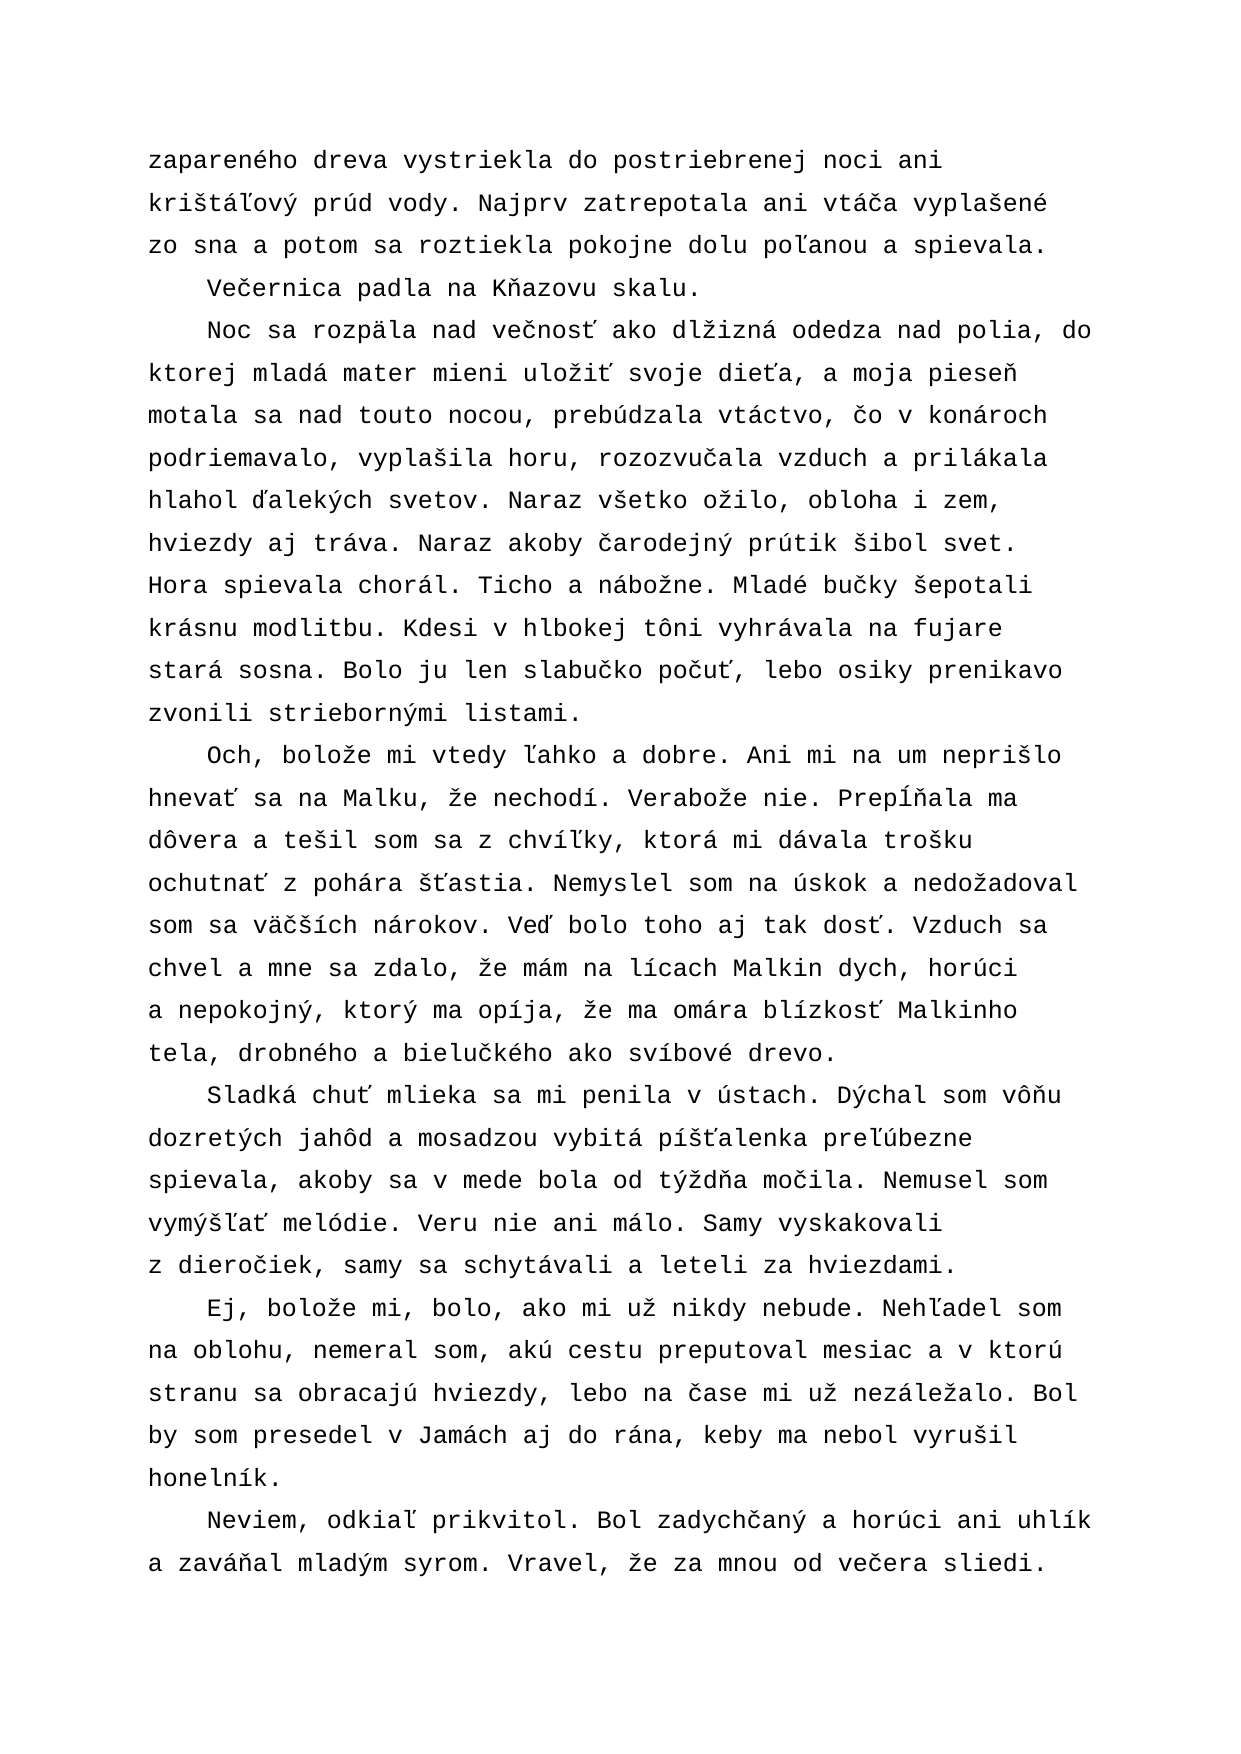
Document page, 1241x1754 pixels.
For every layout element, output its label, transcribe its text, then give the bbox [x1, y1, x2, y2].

text Večernica padla na Kňazovu skalu. [148, 275, 1092, 303]
text Neviem, odkiaľ prikvitol. Bol zadychčaný a horúci ani uhlík a zaváňal mladým syrom. Vravel, že za mnou od večera sliedi. [148, 1508, 1092, 1578]
text Sladká chuť mlieka sa mi penila v ústach. Dýchal som vôňu dozretých jahôd a mosadzou vybitá píšťalenka preľúbezne spievala, akoby sa v mede bola od týždňa močila. Nemusel som vymýšľať melódie. Veru nie ani málo. Samy vyskakovali z dieročiek, samy sa schytávali a leteli za hviezdami. [148, 1083, 1092, 1281]
text Och, bolože mi vtedy ľahko a dobre. Ani mi na um neprišlo hnevať sa na Malku, že nechodí. Verabože nie. Prepĺňala ma dôvera a tešil som sa z chvíľky, ktorá mi dávala trošku ochutnať z pohára šťastia. Nemyslel som na úskok a nedožadoval som sa väčších nárokov. Veď bolo toho aj tak dosť. Vzduch sa chvel a mne sa zdalo, že mám na lícach Malkin dych, horúci a nepokojný, ktorý ma opíja, že ma omára blízkosť Malkinho tela, drobného a bielučkého ako svíbové drevo. [148, 743, 1092, 1068]
text zapareného dreva vystriekla do postriebrenej noci ani krištáľový prúd vody. Najprv zatrepotala ani vtáča vyplašené zo sna a potom sa roztiekla pokojne dolu poľanou a spievala. [148, 148, 1092, 261]
text Noc sa rozpäla nad večnosť ako dlžizná odedza nad polia, do ktorej mladá mater mieni uložiť svoje dieťa, a moja pieseň motala sa nad touto nocou, prebúdzala vtáctvo, čo v konároch podriemavalo, vyplašila horu, rozozvučala vzduch a prilákala hlahol ďalekých svetov. Naraz všetko ožilo, obloha i zem, hviezdy aj tráva. Naraz akoby čarodejný prútik šibol svet. Hora spievala chorál. Ticho a nábožne. Mladé bučky šepotali krásnu modlitbu. Kdesi v hlbokej tôni vyhrávala na fujare stará sosna. Bolo ju len slabučko počuť, lebo osiky prenikavo zvonili striebornými listami. [148, 318, 1092, 728]
text Ej, bolože mi, bolo, ako mi už nikdy nebude. Nehľadel som na oblohu, nemeral som, akú cestu preputoval mesiac a v ktorú stranu sa obracajú hviezdy, lebo na čase mi už nezáležalo. Bol by som presedel v Jamách aj do rána, keby ma nebol vyrušil honelník. [148, 1295, 1092, 1493]
